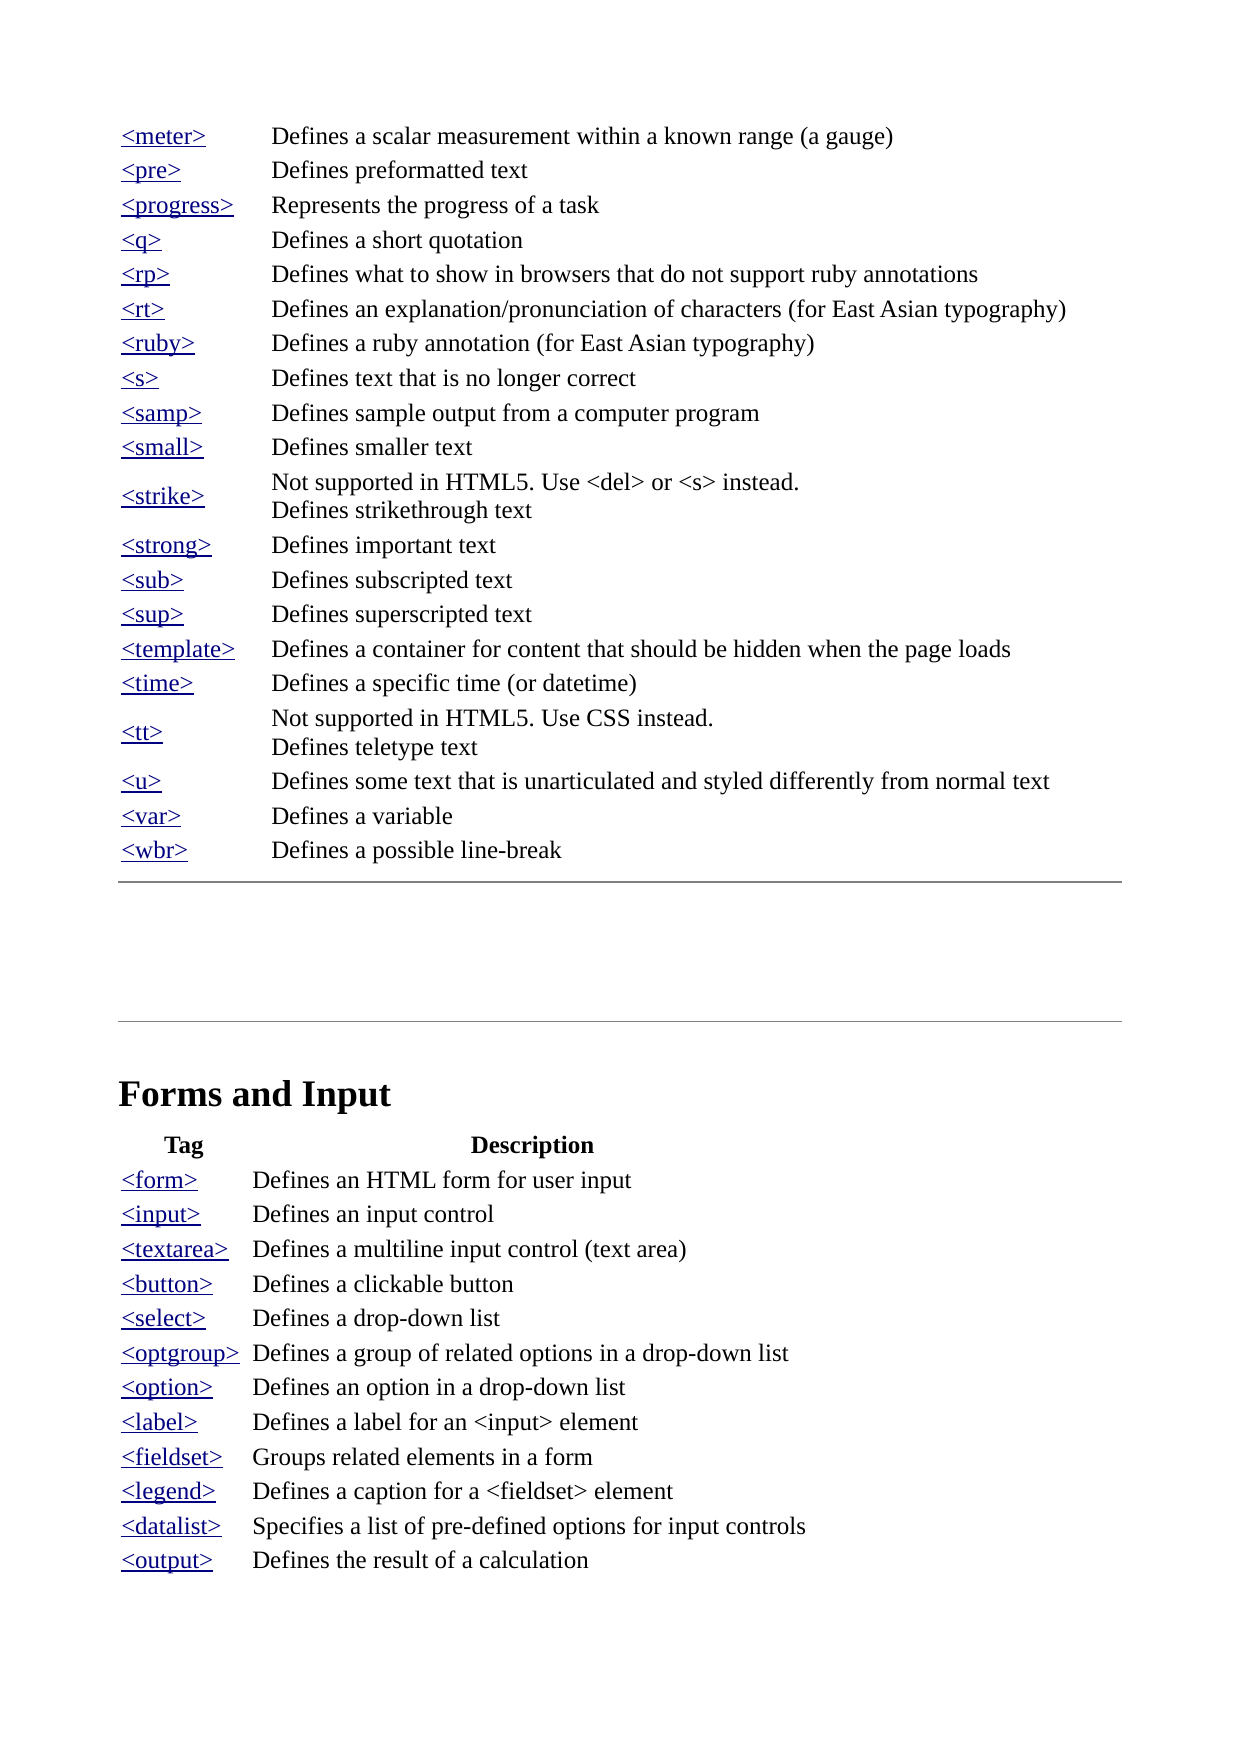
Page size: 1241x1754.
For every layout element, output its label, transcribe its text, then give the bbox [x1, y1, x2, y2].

table_cell Defines a multiline input control (text area) [249, 1231, 816, 1266]
table_cell Defines text that is no longer correct [268, 360, 1122, 395]
table_cell Defines subscripted text [268, 562, 1122, 596]
table_cell Defines an option in a drop-down list [249, 1370, 816, 1404]
table_cell <form> [118, 1162, 249, 1197]
table_cell Defines a scalar measurement within a known range (a gauge) [268, 118, 1122, 153]
table_cell <rt> [118, 291, 268, 326]
table_cell Defines an HTML form for user input [249, 1162, 816, 1197]
table_cell <strike> [118, 464, 268, 527]
table_cell <fieldset> [118, 1439, 249, 1473]
table_cell <progress> [118, 187, 268, 222]
table_cell Defines the result of a calculation [249, 1543, 816, 1577]
table_cell <s> [118, 360, 268, 395]
table_cell Defines a group of related options in a drop-down list [249, 1335, 816, 1369]
table_header Tag [118, 1128, 249, 1162]
table_cell Defines a label for an <input> element [249, 1404, 816, 1439]
table_cell Defines a drop-down list [249, 1300, 816, 1335]
table_cell Defines a caption for a <fieldset> element [249, 1473, 816, 1508]
table_cell <optgroup> [118, 1335, 249, 1369]
table_cell Defines a clickable button [249, 1266, 816, 1300]
table_cell Defines superscripted text [268, 596, 1122, 631]
table_cell <meter> [118, 118, 268, 153]
table_cell <legend> [118, 1473, 249, 1508]
table_cell Defines important text [268, 527, 1122, 562]
table_cell Specifies a list of pre-defined options for input controls [249, 1508, 816, 1542]
table_cell Not supported in HTML5. Use CSS instead. Defines teletype text [268, 700, 1122, 763]
table_cell <select> [118, 1300, 249, 1335]
table_cell Defines a possible line-break [268, 833, 1122, 867]
table_cell <q> [118, 222, 268, 256]
table_cell <output> [118, 1543, 249, 1577]
table_cell <u> [118, 764, 268, 798]
table_cell <wbr> [118, 833, 268, 867]
table_cell <sup> [118, 596, 268, 631]
subtitle Forms and Input [118, 1072, 1122, 1115]
table_cell Groups related elements in a form [249, 1439, 816, 1473]
table_cell <ruby> [118, 326, 268, 360]
table_cell <input> [118, 1197, 249, 1231]
table_cell Defines smaller text [268, 429, 1122, 464]
table_cell <label> [118, 1404, 249, 1439]
table_cell <small> [118, 429, 268, 464]
table_cell Defines what to show in browsers that do not support ruby annotations [268, 256, 1122, 291]
table_cell <pre> [118, 153, 268, 187]
table_cell <tt> [118, 700, 268, 763]
table_cell Defines preformatted text [268, 153, 1122, 187]
table_cell Defines a specific time (or datetime) [268, 666, 1122, 700]
table_cell <option> [118, 1370, 249, 1404]
table_cell <datalist> [118, 1508, 249, 1542]
table_cell <strong> [118, 527, 268, 562]
table_cell Defines a variable [268, 798, 1122, 833]
table_cell Defines some text that is unarticulated and styled differently from normal text [268, 764, 1122, 798]
table_cell Defines a short quotation [268, 222, 1122, 256]
table_cell <samp> [118, 395, 268, 429]
table_header Description [249, 1128, 816, 1162]
table_cell <template> [118, 631, 268, 666]
table_cell Defines an explanation/pronunciation of characters (for East Asian typography) [268, 291, 1122, 326]
table_cell <button> [118, 1266, 249, 1300]
table_cell Defines a ruby annotation (for East Asian typography) [268, 326, 1122, 360]
table_cell Represents the progress of a task [268, 187, 1122, 222]
table_cell Defines sample output from a computer program [268, 395, 1122, 429]
table_cell <rp> [118, 256, 268, 291]
table_cell Not supported in HTML5. Use <del> or <s> instead. Defines strikethrough text [268, 464, 1122, 527]
table_cell Defines an input control [249, 1197, 816, 1231]
table_cell <textarea> [118, 1231, 249, 1266]
table_cell <time> [118, 666, 268, 700]
table_cell Defines a container for content that should be hidden when the page loads [268, 631, 1122, 666]
table_cell <var> [118, 798, 268, 833]
table_cell <sub> [118, 562, 268, 596]
